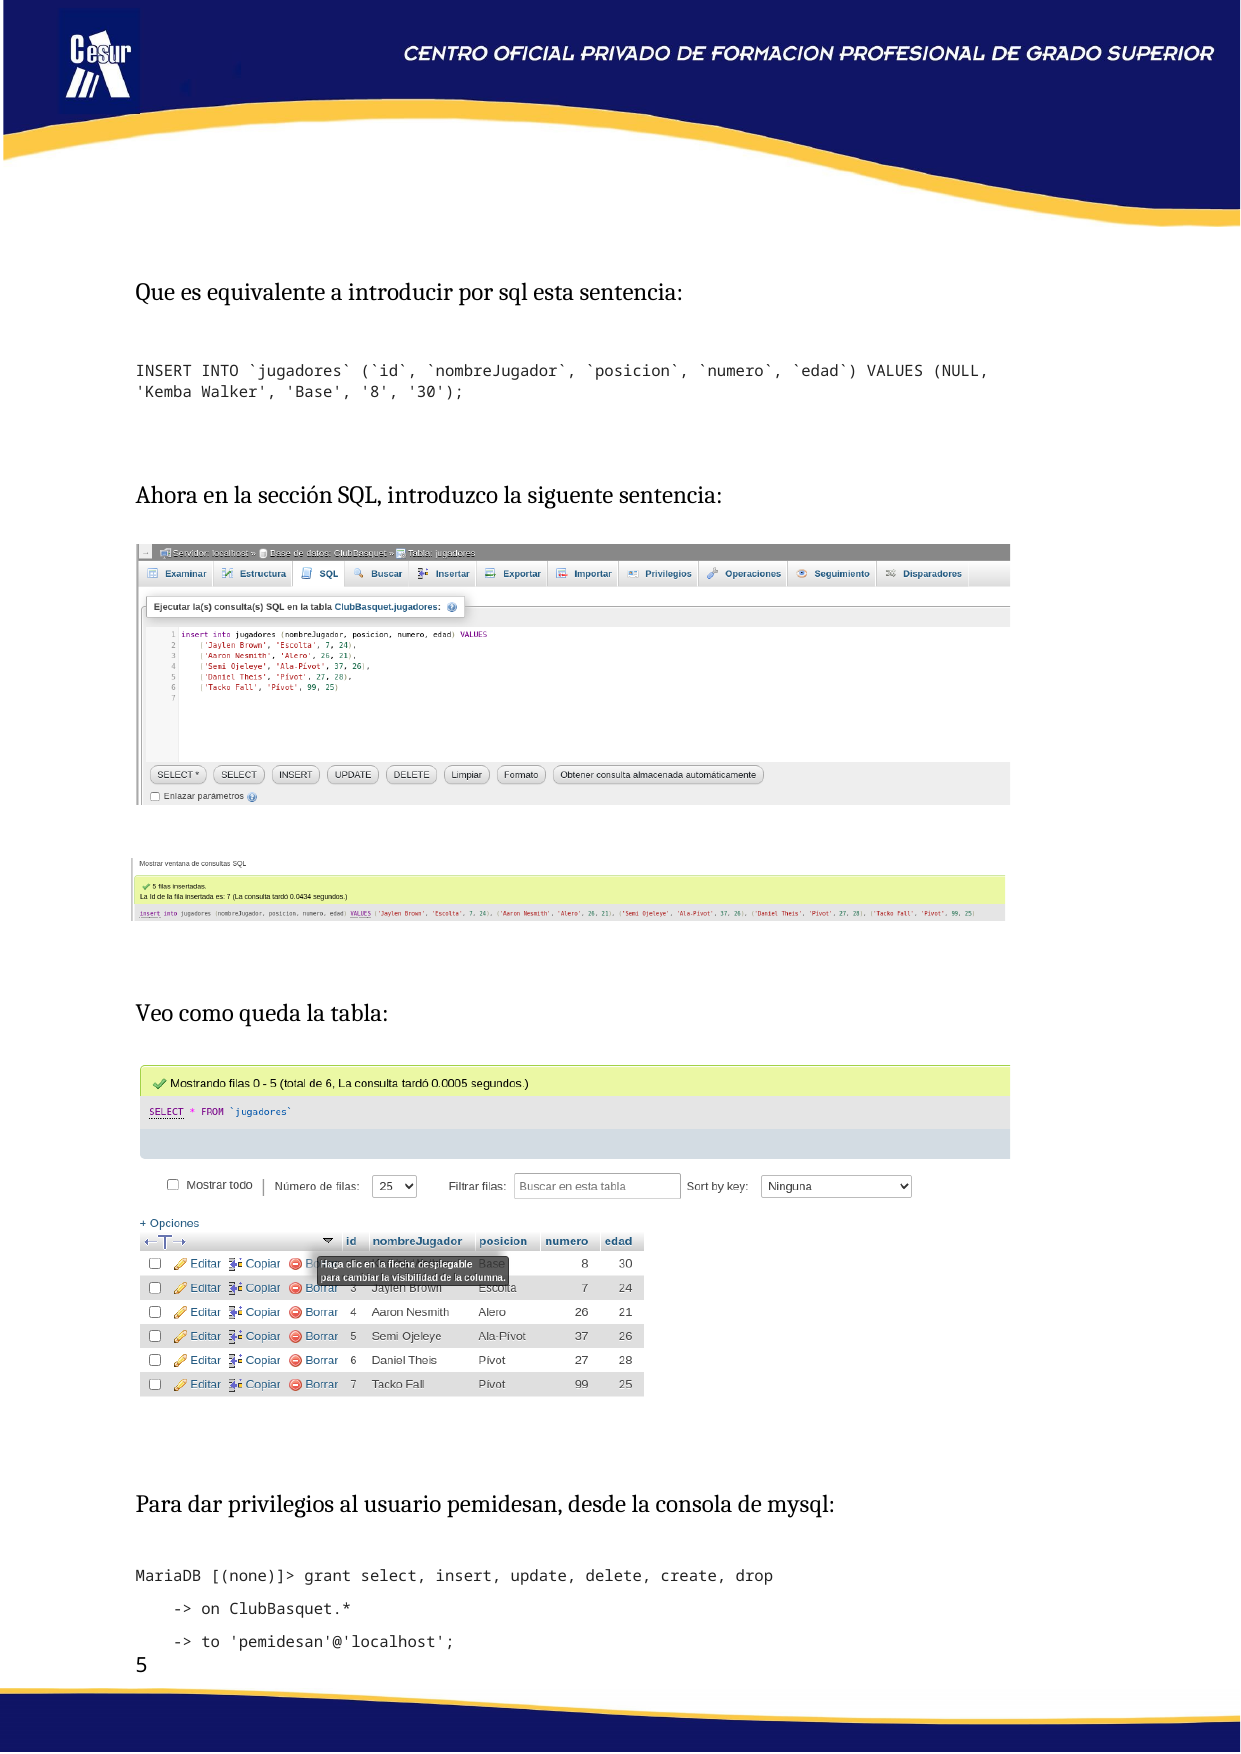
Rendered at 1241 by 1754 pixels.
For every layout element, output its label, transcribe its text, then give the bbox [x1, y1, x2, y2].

picture [136, 1061, 1011, 1405]
subtitle INSERT INTO `jugadores` (`id`, `nombreJugador`, `posicion`, `numero`, `edad`) VALUES (NULL, 'Kemba Walker', 'Base', '8', '30'); [135, 359, 1009, 402]
subtitle Veo como queda la tabla: [135, 999, 1009, 1028]
subtitle Ahora en la sección SQL, introduzco la siguente sentencia: [135, 481, 1009, 509]
picture [0, 1688, 1241, 1752]
subtitle Para dar privilegios al usuario pemidesan, desde la consola de mysql: [135, 1490, 1009, 1519]
picture [136, 544, 1011, 805]
subtitle Que es equivalente a introducir por sql esta sentencia: [135, 278, 1009, 307]
subtitle MariaDB [(none)]> grant select, insert, update, delete, create, drop [135, 1564, 1009, 1586]
picture [3, 0, 1241, 227]
picture [131, 858, 1005, 921]
subtitle -> to 'pemidesan'@'localhost'; [135, 1631, 1009, 1652]
subtitle -> on ClubBasquet.* [135, 1598, 1009, 1619]
